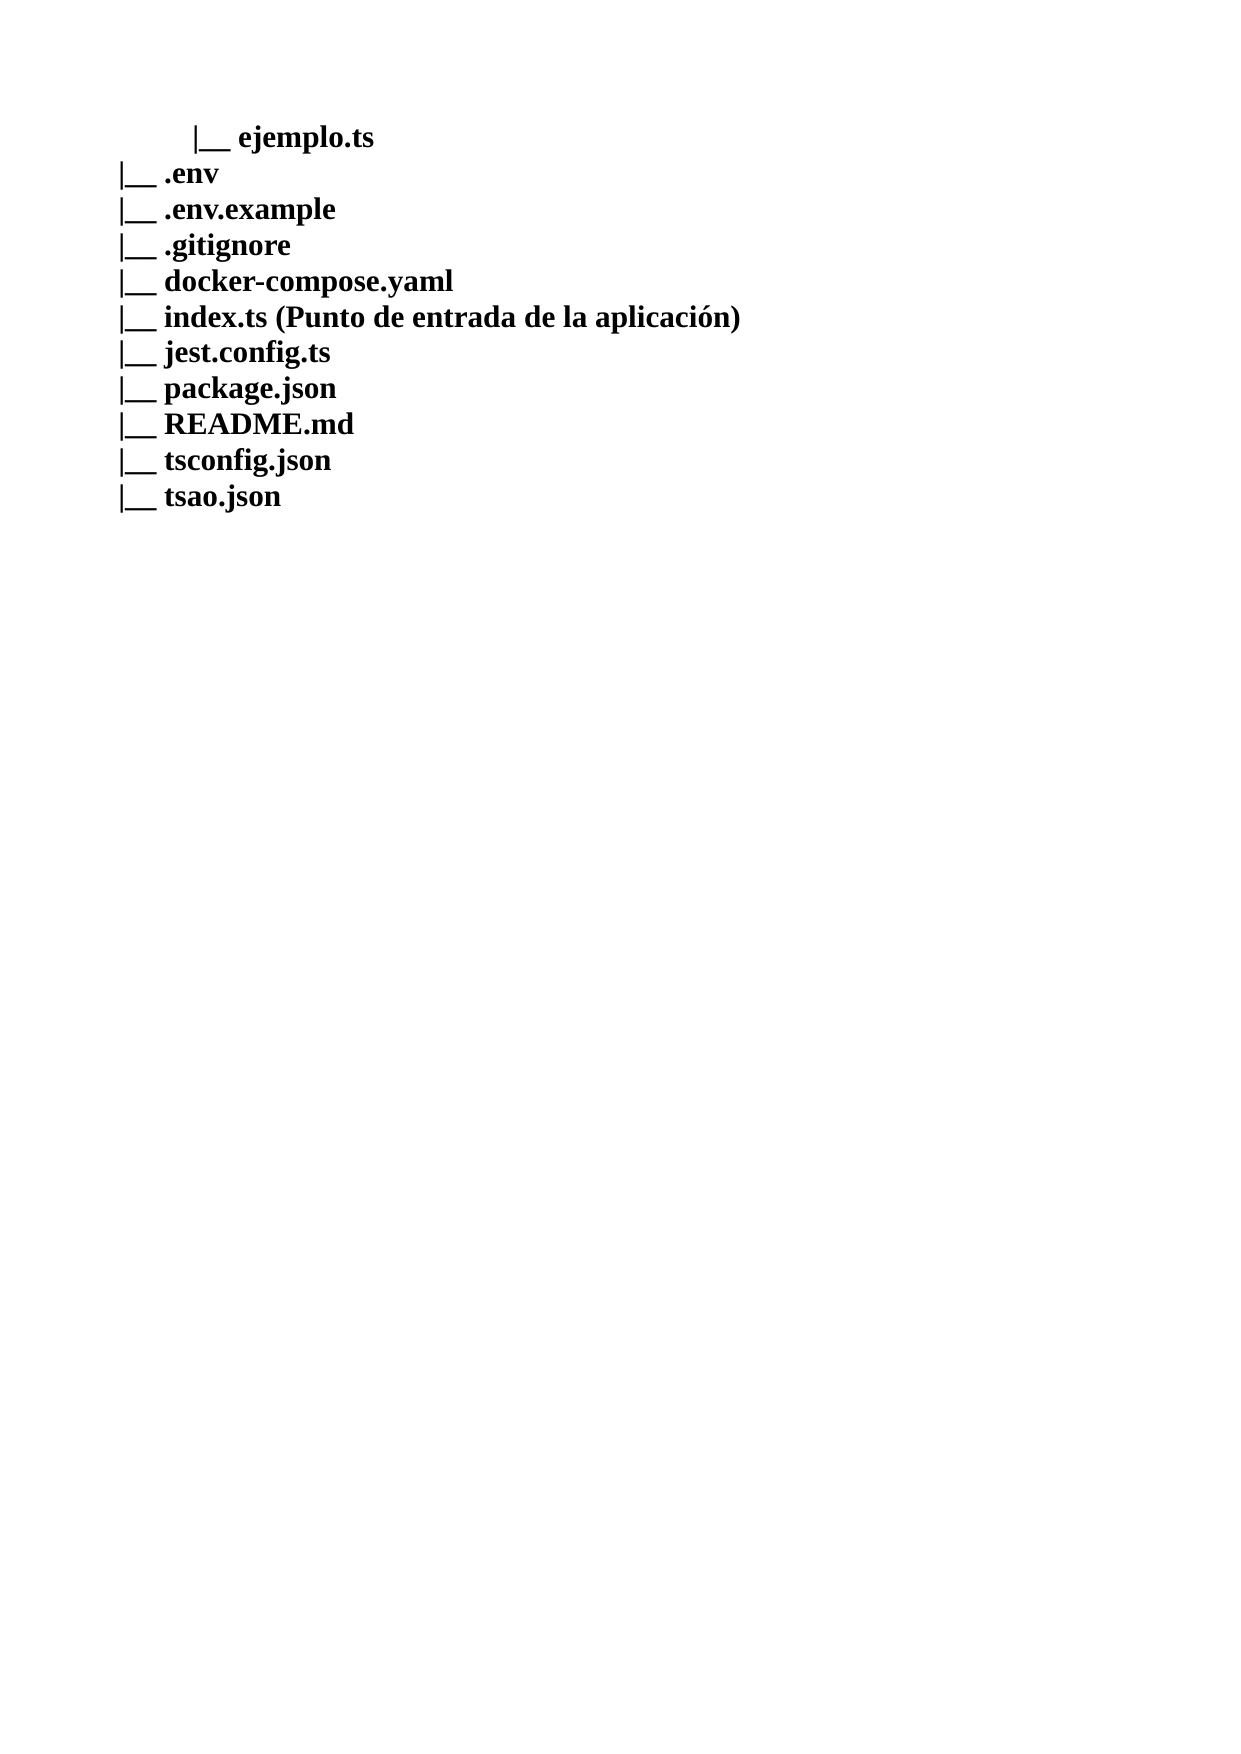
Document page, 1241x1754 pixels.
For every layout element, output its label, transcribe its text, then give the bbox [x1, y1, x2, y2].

text |__ tsconfig.json [118, 442, 1122, 477]
text |__ .env [118, 154, 1122, 190]
text |__ docker-compose.yaml [118, 262, 1122, 298]
text |__ .env.example [118, 190, 1122, 226]
text |__ ejemplo.ts [118, 118, 1122, 154]
text |__ package.json [118, 370, 1122, 406]
text |__ jest.config.ts [118, 334, 1122, 370]
text |__ index.ts (Punto de entrada de la aplicación) [118, 298, 1122, 334]
text |__ tsao.json [118, 477, 1122, 513]
text |__ README.md [118, 406, 1122, 442]
text |__ .gitignore [118, 226, 1122, 262]
